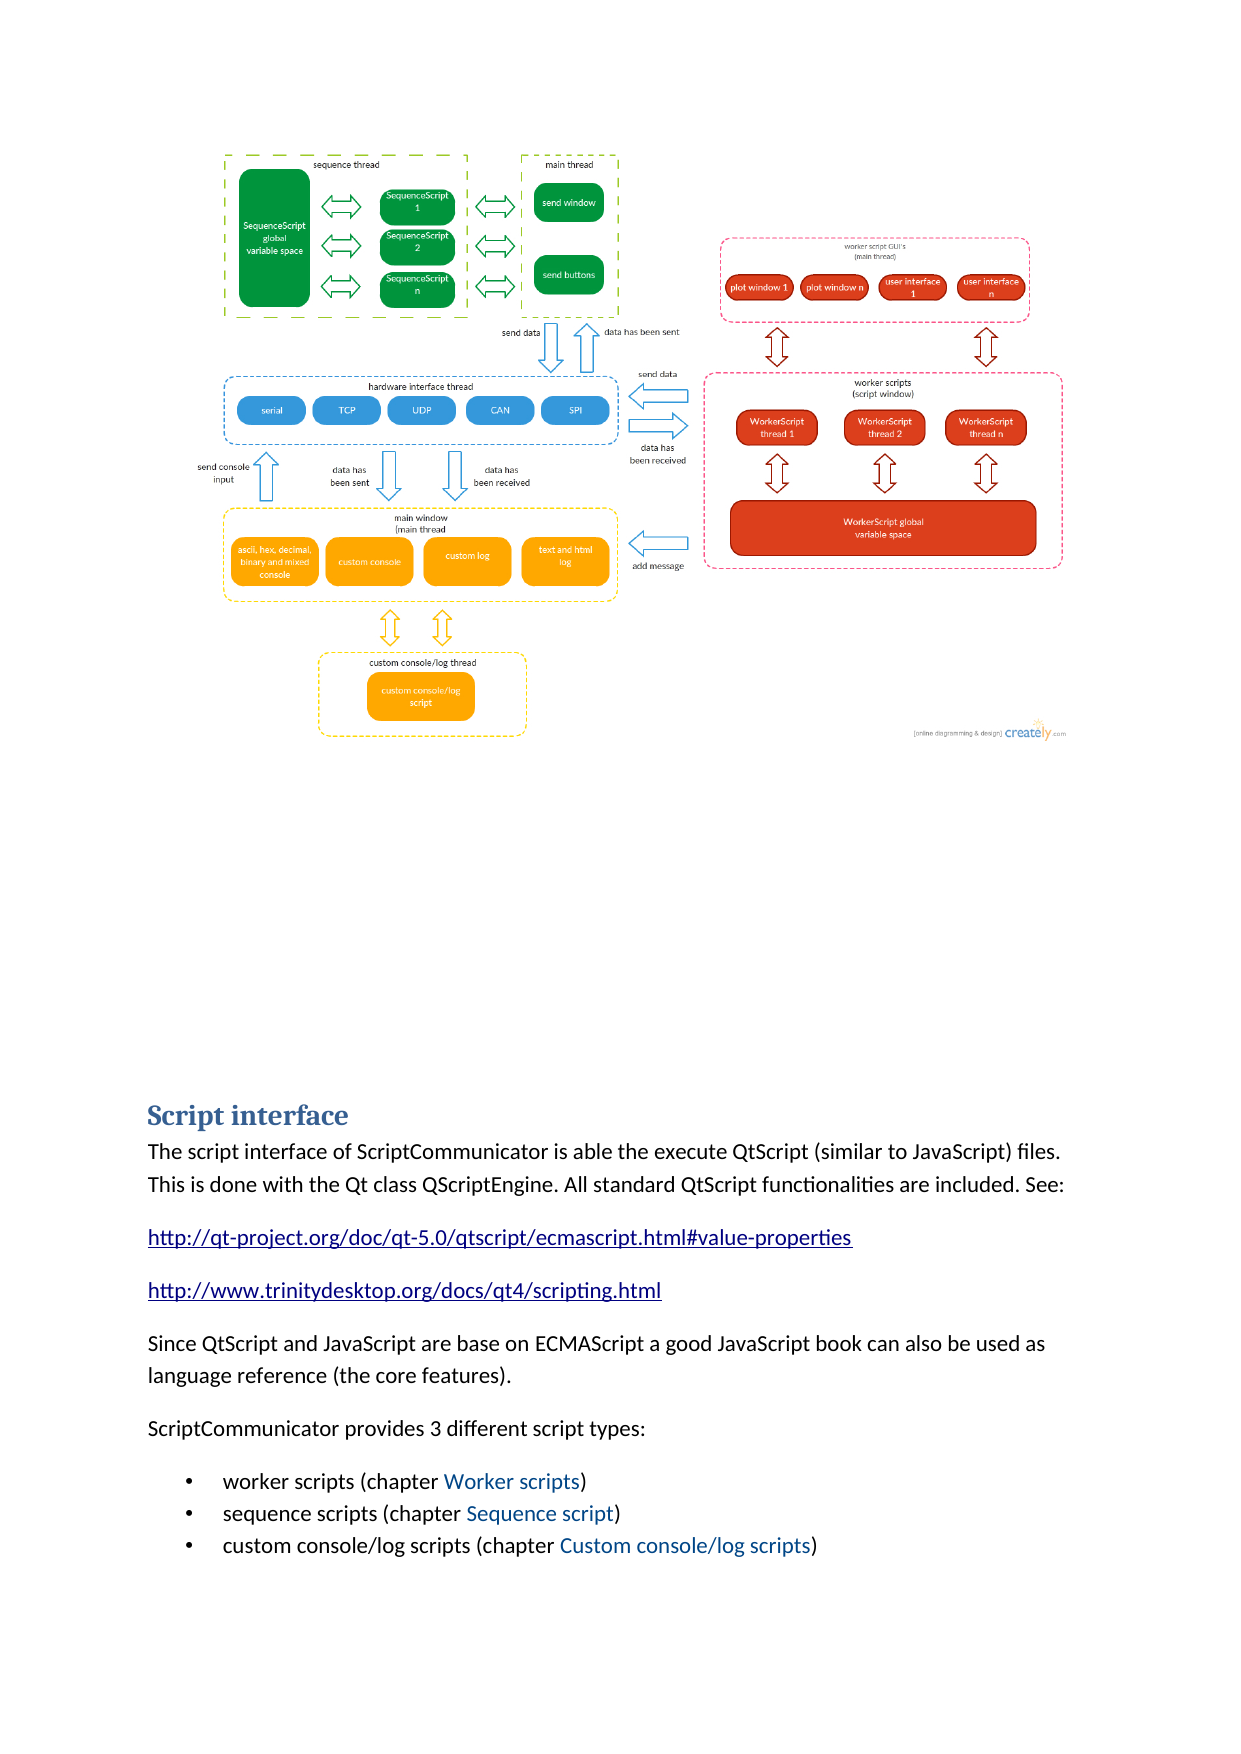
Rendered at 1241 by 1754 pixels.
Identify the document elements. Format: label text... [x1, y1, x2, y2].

text The script interface of ScriptCommunicator is able the execute QtScript (similar to JavaScript) files. This is done with the Qt class QScriptEngine. All standard QtScript functionalities are included. See: [148, 1137, 1093, 1198]
picture [171, 147, 1069, 743]
text Since QtScript and JavaScript are base on ECMAScript a good JavaScript book can also be used as language reference (the core features). [148, 1329, 1093, 1389]
text http://www.trinitydesktop.org/docs/qt4/scripting.html [148, 1276, 1093, 1304]
text ScriptCommunicator provides 3 different script types: [148, 1414, 1093, 1442]
list custom console/log scripts (chapter Custom console/log scripts) [185, 1531, 1093, 1559]
text http://qt-project.org/doc/qt-5.0/qtscript/ecmascript.html#value-properties [148, 1223, 1093, 1251]
list worker scripts (chapter Worker scripts) [185, 1467, 1093, 1495]
list sequence scripts (chapter Sequence script) [185, 1499, 1093, 1527]
subtitle Script interface [148, 1099, 1093, 1132]
